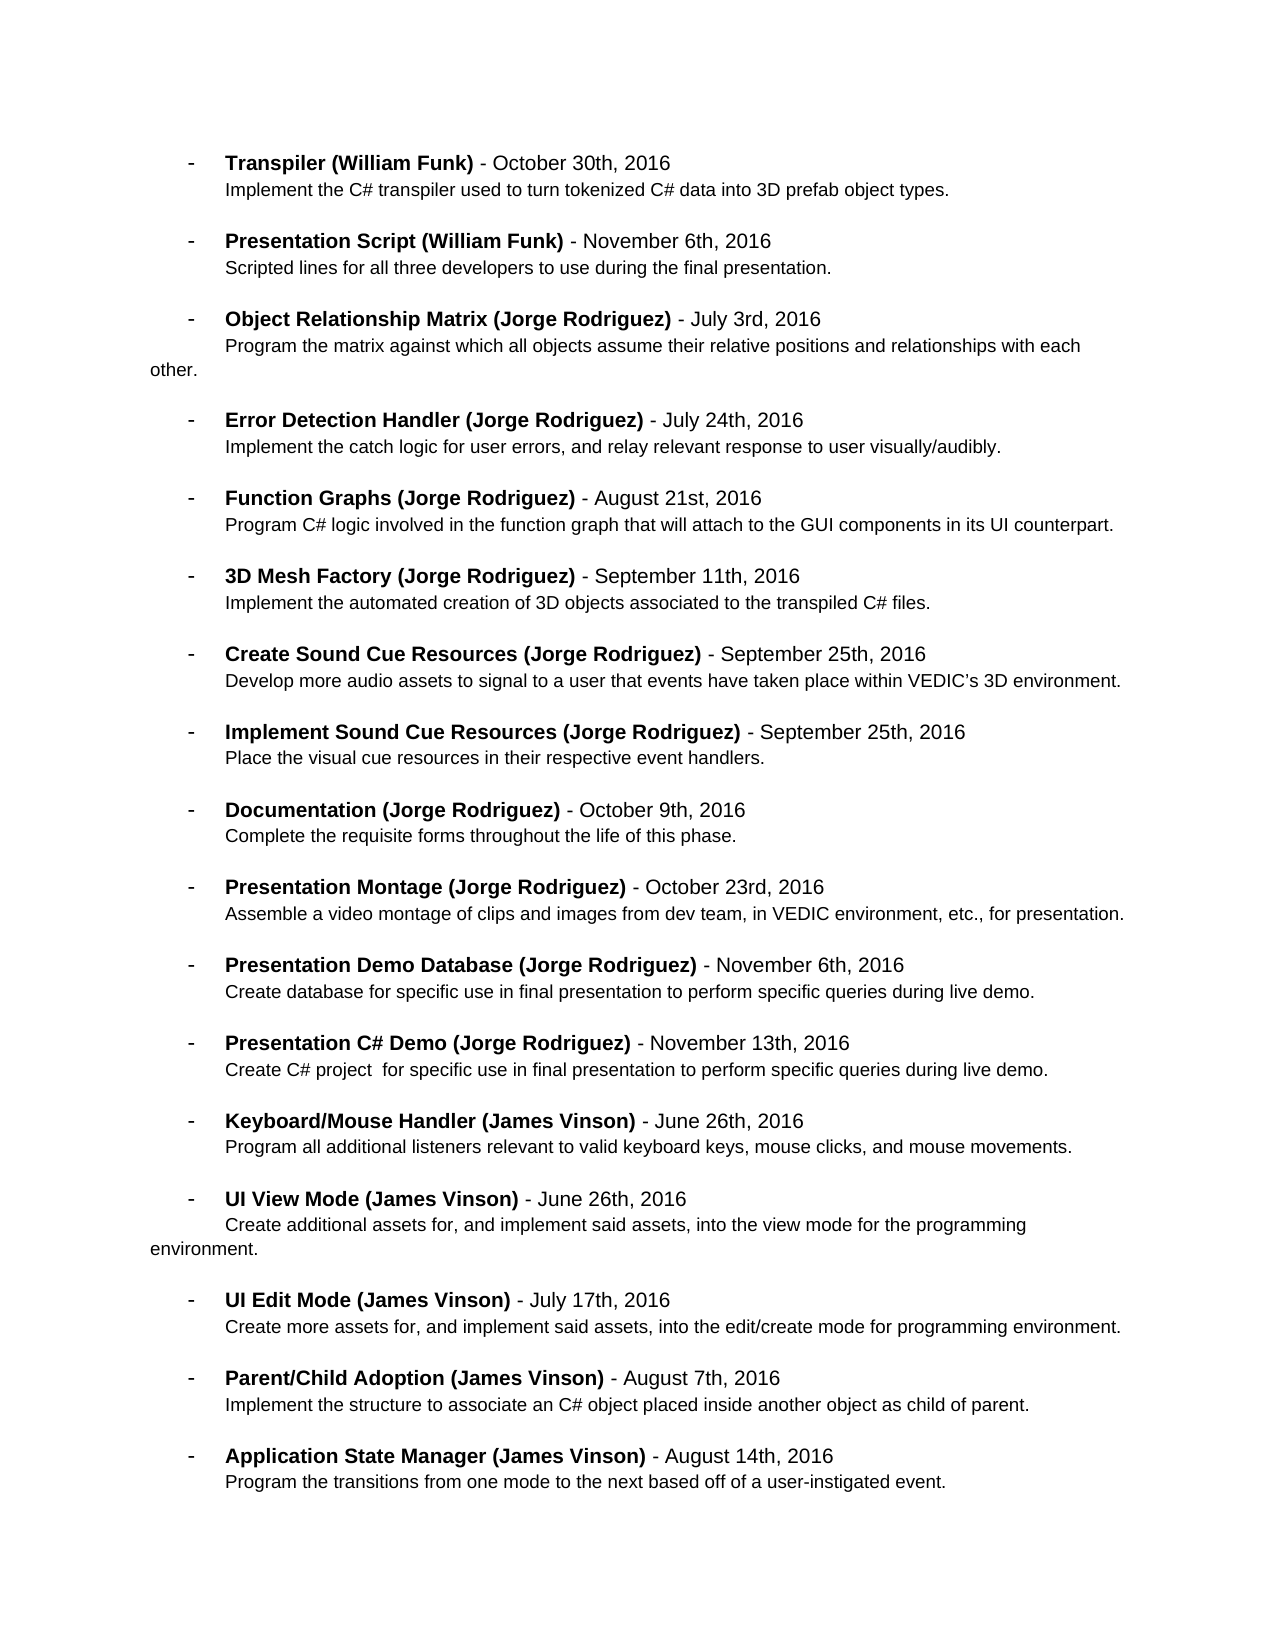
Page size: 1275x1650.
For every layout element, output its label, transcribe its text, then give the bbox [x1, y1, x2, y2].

text Assemble a video montage of clips and images from dev team, in VEDIC environment, etc., for presentation. [150, 903, 1125, 924]
text Create C# project for specific use in final presentation to perform specific queries during live demo. [150, 1059, 1125, 1080]
text Complete the requisite forms throughout the life of this phase. [150, 826, 1125, 847]
list Error Detection Handler (Jorge Rodriguez) - July 24th, 2016 [187, 407, 1125, 433]
list Presentation C# Demo (Jorge Rodriguez) - November 13th, 2016 [187, 1030, 1125, 1055]
text Implement the structure to associate an C# object placed inside another object as child of parent. [150, 1394, 1125, 1415]
list Application State Manager (James Vinson) - August 14th, 2016 [187, 1442, 1125, 1468]
text Implement the catch logic for user errors, and relay relevant response to user visually/audibly. [150, 437, 1125, 457]
text Scripted lines for all three developers to use during the final presentation. [150, 257, 1125, 278]
text Program the transitions from one mode to the next based off of a user-instigated event. [150, 1472, 1125, 1493]
list Parent/Child Adoption (James Vinson) - August 7th, 2016 [187, 1365, 1125, 1390]
text Create database for specific use in final presentation to perform specific queries during live demo. [150, 981, 1125, 1002]
list UI View Mode (James Vinson) - June 26th, 2016 [187, 1185, 1125, 1211]
list 3D Mesh Factory (Jorge Rodriguez) - September 11th, 2016 [187, 563, 1125, 588]
list Implement Sound Cue Resources (Jorge Rodriguez) - September 25th, 2016 [187, 718, 1125, 744]
text Implement the C# transpiler used to turn tokenized C# data into 3D prefab object types. [150, 179, 1125, 200]
text Place the visual cue resources in their respective event handlers. [150, 748, 1125, 769]
list Documentation (Jorge Rodriguez) - October 9th, 2016 [187, 796, 1125, 822]
list Transpiler (William Funk) - October 30th, 2016 [187, 150, 1125, 176]
text Develop more audio assets to signal to a user that events have taken place within VEDIC’s 3D environment. [150, 670, 1125, 691]
list Presentation Demo Database (Jorge Rodriguez) - November 6th, 2016 [187, 952, 1125, 977]
text Create additional assets for, and implement said assets, into the view mode for the programming environment. [150, 1215, 1125, 1260]
list Presentation Montage (Jorge Rodriguez) - October 23rd, 2016 [187, 874, 1125, 900]
text Program all additional listeners relevant to valid keyboard keys, mouse clicks, and mouse movements. [150, 1137, 1125, 1158]
text Create more assets for, and implement said assets, into the edit/create mode for programming environment. [150, 1316, 1125, 1337]
list Keyboard/Mouse Handler (James Vinson) - June 26th, 2016 [187, 1107, 1125, 1133]
list Object Relationship Matrix (Jorge Rodriguez) - July 3rd, 2016 [187, 306, 1125, 331]
list Presentation Script (William Funk) - November 6th, 2016 [187, 228, 1125, 253]
list Create Sound Cue Resources (Jorge Rodriguez) - September 25th, 2016 [187, 641, 1125, 666]
text Implement the automated creation of 3D objects associated to the transpiled C# files. [150, 592, 1125, 613]
text Program C# logic involved in the function graph that will attach to the GUI components in its UI counterpart. [150, 514, 1125, 535]
list Function Graphs (Jorge Rodriguez) - August 21st, 2016 [187, 485, 1125, 511]
list UI Edit Mode (James Vinson) - July 17th, 2016 [187, 1287, 1125, 1312]
text Program the matrix against which all objects assume their relative positions and relationships with each other. [150, 335, 1125, 380]
